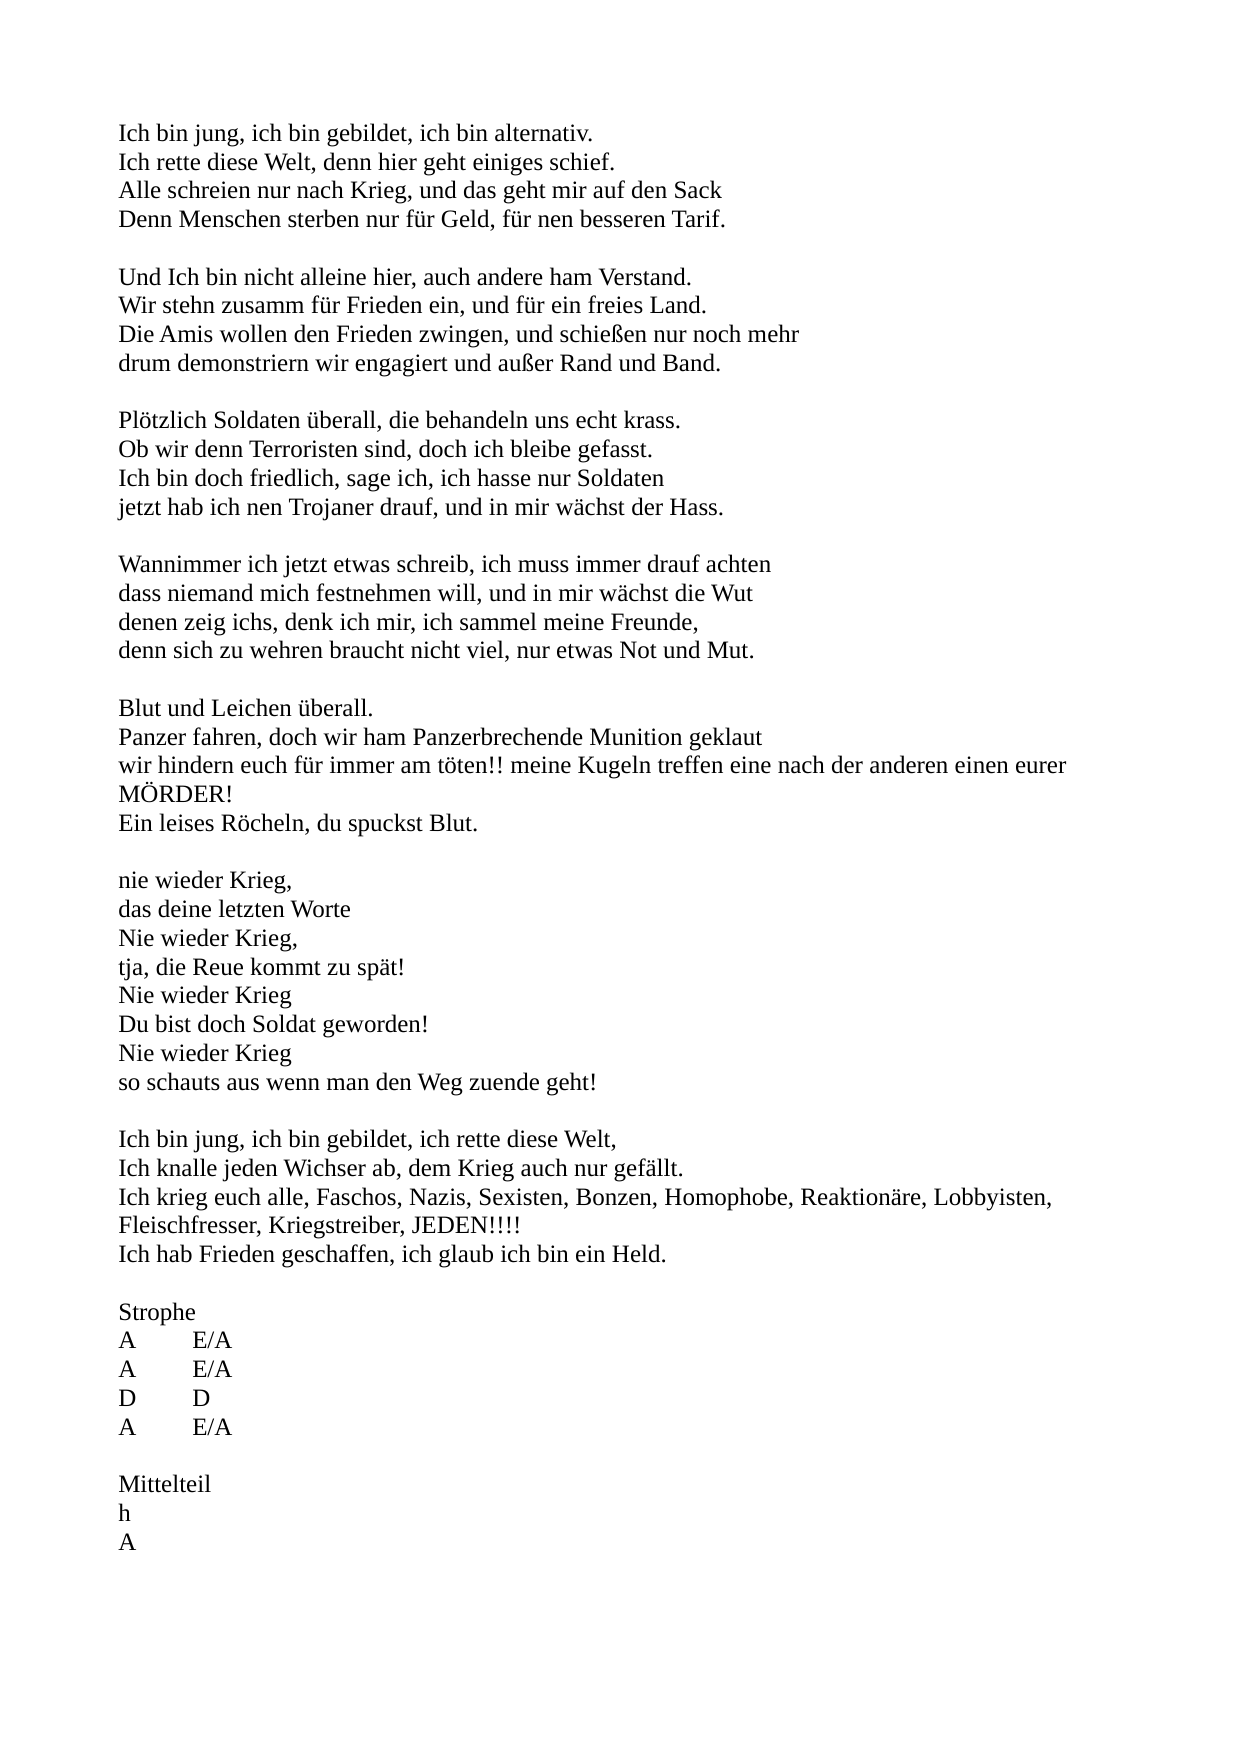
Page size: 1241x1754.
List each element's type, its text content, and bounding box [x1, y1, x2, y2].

text Ich bin jung, ich bin gebildet, ich rette diese Welt, [118, 1124, 1122, 1153]
text Ich bin doch friedlich, sage ich, ich hasse nur Soldaten [118, 463, 1122, 492]
text denn sich zu wehren braucht nicht viel, nur etwas Not und Mut. [118, 636, 1122, 664]
text Ich bin jung, ich bin gebildet, ich bin alternativ. [118, 118, 1122, 147]
text Die Amis wollen den Frieden zwingen, und schießen nur noch mehr [118, 319, 1122, 348]
text Du bist doch Soldat geworden! [118, 1009, 1122, 1038]
text Alle schreien nur nach Krieg, und das geht mir auf den Sack [118, 176, 1122, 204]
text h [118, 1498, 1122, 1527]
text A E/A [118, 1326, 1122, 1354]
text A E/A [118, 1412, 1122, 1441]
text nie wieder Krieg, [118, 866, 1122, 894]
text Ich hab Frieden geschaffen, ich glaub ich bin ein Held. [118, 1239, 1122, 1268]
text tja, die Reue kommt zu spät! [118, 952, 1122, 981]
text Blut und Leichen überall. [118, 693, 1122, 722]
text dass niemand mich festnehmen will, und in mir wächst die Wut [118, 578, 1122, 607]
text denen zeig ichs, denk ich mir, ich sammel meine Freunde, [118, 607, 1122, 636]
text Ein leises Röcheln, du spuckst Blut. [118, 808, 1122, 837]
text Panzer fahren, doch wir ham Panzerbrechende Munition geklaut [118, 722, 1122, 751]
text Nie wieder Krieg, [118, 923, 1122, 952]
text jetzt hab ich nen Trojaner drauf, und in mir wächst der Hass. [118, 492, 1122, 521]
text Ich krieg euch alle, Faschos, Nazis, Sexisten, Bonzen, Homophobe, Reaktionäre, Lobbyisten, Fleischfresser, Kriegstreiber, JEDEN!!!! [118, 1182, 1122, 1239]
text das deine letzten Worte [118, 894, 1122, 923]
text Ob wir denn Terroristen sind, doch ich bleibe gefasst. [118, 434, 1122, 463]
text so schauts aus wenn man den Weg zuende geht! [118, 1067, 1122, 1096]
text Wannimmer ich jetzt etwas schreib, ich muss immer drauf achten [118, 549, 1122, 578]
text A [118, 1527, 1122, 1556]
text D D [118, 1383, 1122, 1412]
text wir hindern euch für immer am töten!! meine Kugeln treffen eine nach der anderen einen eurer MÖRDER! [118, 751, 1122, 808]
text Ich knalle jeden Wichser ab, dem Krieg auch nur gefällt. [118, 1153, 1122, 1182]
text drum demonstriern wir engagiert und außer Rand und Band. [118, 348, 1122, 377]
text Und Ich bin nicht alleine hier, auch andere ham Verstand. [118, 262, 1122, 291]
text Mittelteil [118, 1469, 1122, 1498]
text Denn Menschen sterben nur für Geld, für nen besseren Tarif. [118, 204, 1122, 233]
text Ich rette diese Welt, denn hier geht einiges schief. [118, 147, 1122, 176]
text Nie wieder Krieg [118, 981, 1122, 1009]
text Strophe [118, 1297, 1122, 1326]
text A E/A [118, 1354, 1122, 1383]
text Nie wieder Krieg [118, 1038, 1122, 1067]
text Wir stehn zusamm für Frieden ein, und für ein freies Land. [118, 291, 1122, 319]
text Plötzlich Soldaten überall, die behandeln uns echt krass. [118, 406, 1122, 434]
